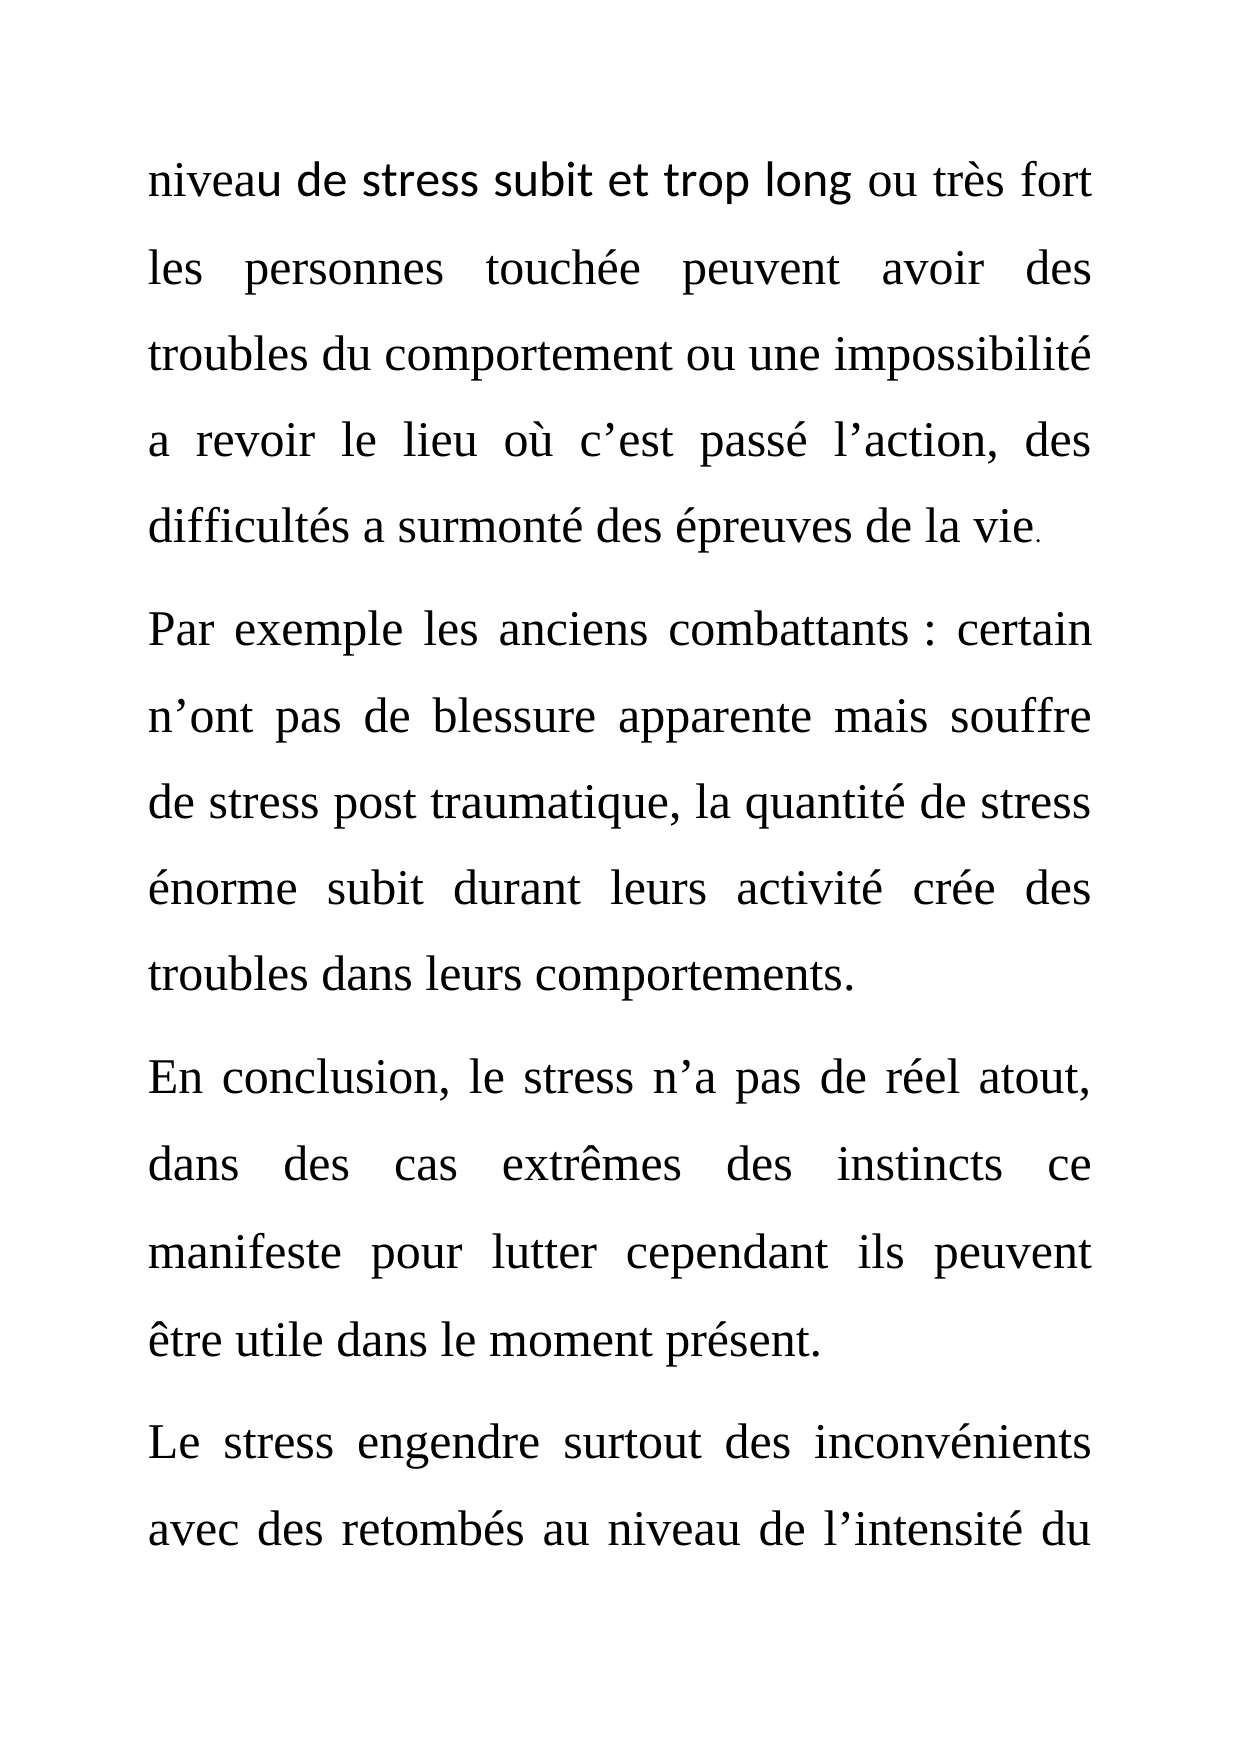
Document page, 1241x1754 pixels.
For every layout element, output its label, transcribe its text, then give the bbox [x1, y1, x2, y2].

text Le stress engendre surtout des inconvénients avec des retombés au niveau de l’intensité du [148, 1412, 1093, 1556]
text niveau de stress subit et trop long ou très fort les personnes touchée peuvent avoir des troubles du comportement ou une impossibilité a revoir le lieu où c’est passé l’action, des difficultés a surmonté des épreuves de la vie. [148, 148, 1093, 554]
text En conclusion, le stress n’a pas de réel atout, dans des cas extrêmes des instincts ce manifeste pour lutter cependant ils peuvent être utile dans le moment présent. [148, 1047, 1093, 1367]
text Par exemple les anciens combattants : certain n’ont pas de blessure apparente mais souffre de stress post traumatique, la quantité de stress énorme subit durant leurs activité crée des troubles dans leurs comportements. [148, 599, 1093, 1002]
